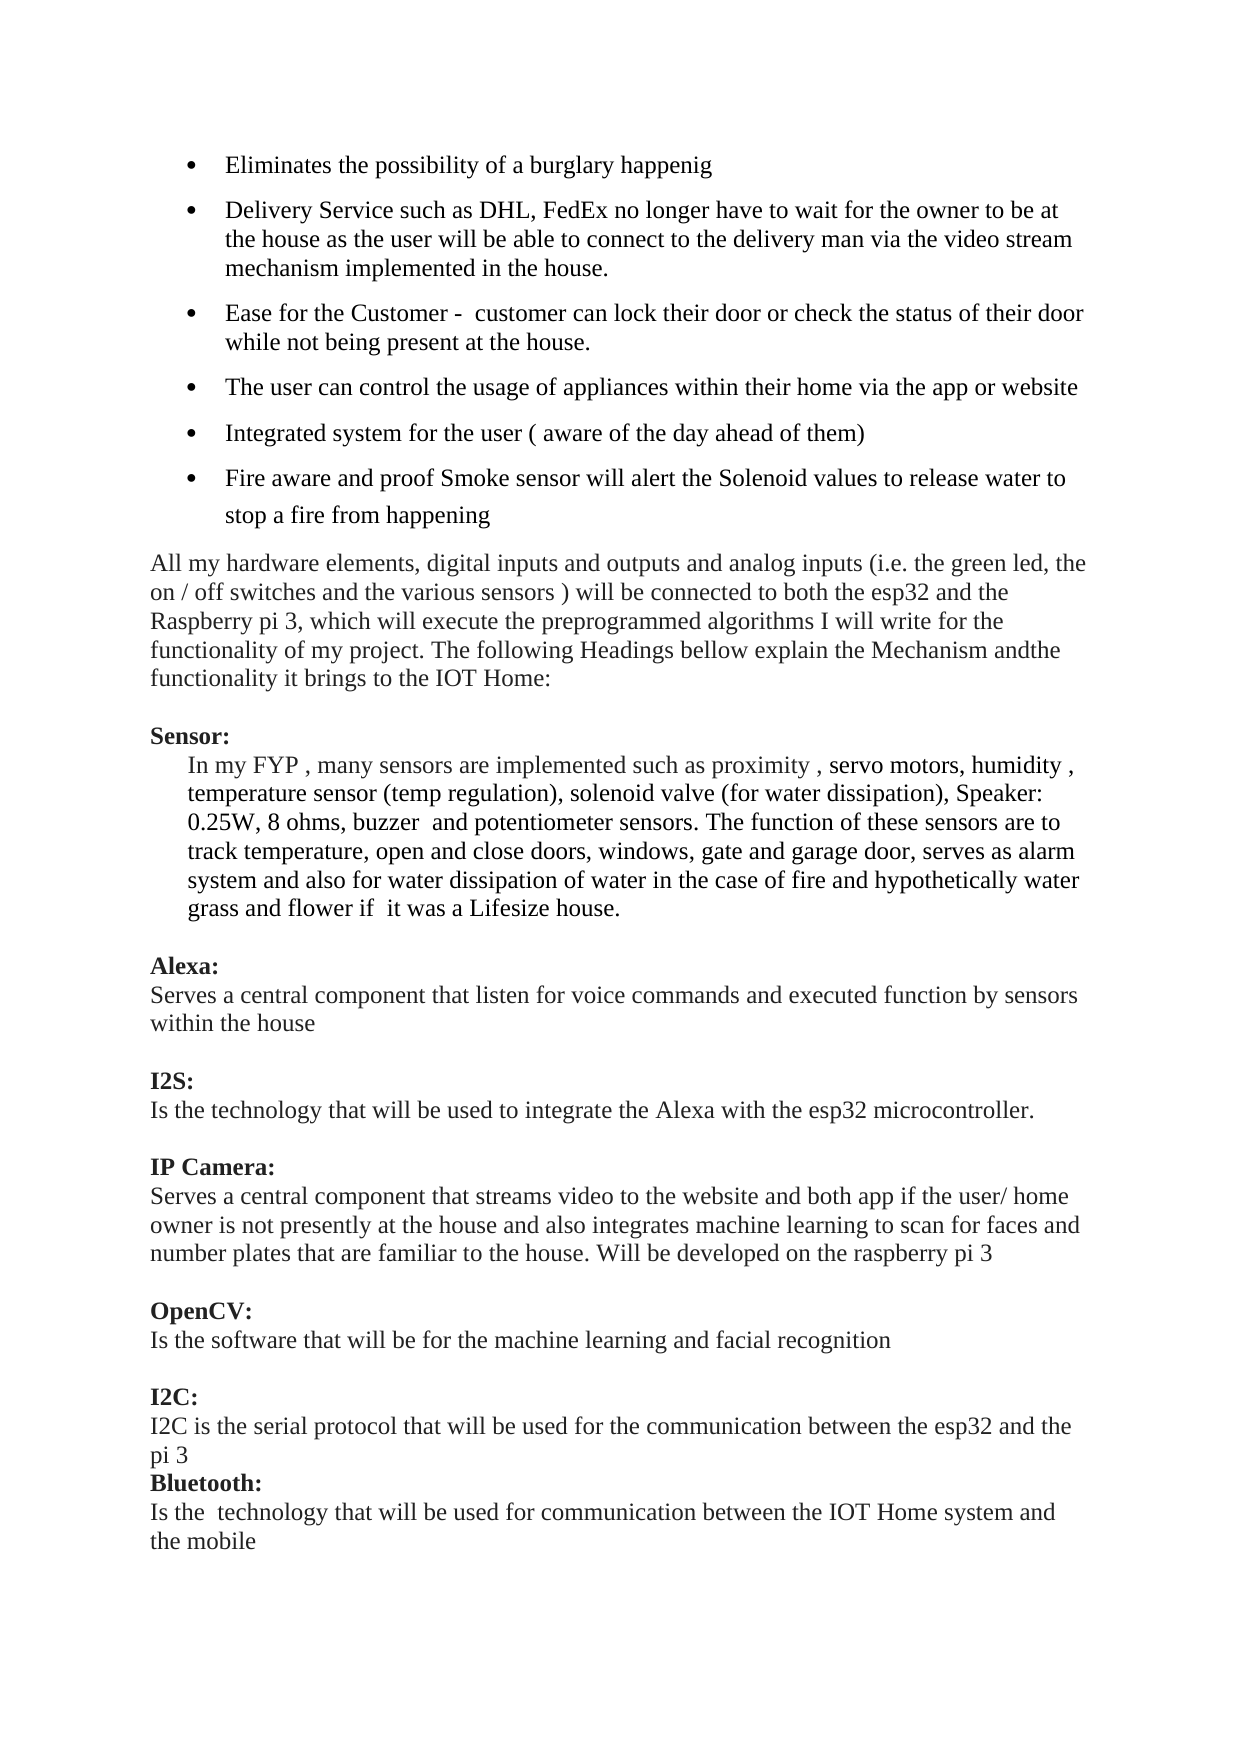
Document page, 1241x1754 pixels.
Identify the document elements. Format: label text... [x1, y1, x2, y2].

list The user can control the usage of appliances within their home via the app or website [187, 372, 1090, 401]
list Ease for the Customer - customer can lock their door or check the status of their door while not being present at the house. [187, 298, 1090, 356]
text I2S: [150, 1066, 1090, 1095]
text I2C:learn.sparkfun.com [150, 1382, 1090, 1411]
text Bluetooth: [150, 1468, 1090, 1497]
text Alexa: [150, 951, 1090, 980]
list Eliminates the possibility of a burglary happenig [187, 150, 1090, 179]
text Serves a central component that listen for voice commands and executed function by sensors within the house [150, 980, 1090, 1037]
text Is the technology that will be used to integrate the Alexa with the esp32 microcontroller. [150, 1095, 1090, 1123]
list Integrated system for the user ( aware of the day ahead of them) [187, 418, 1090, 447]
text Sensor: [150, 721, 1090, 750]
text I2C is the serial protocol that will be used for the communication between the esp32 and the pi 3 [150, 1411, 1090, 1468]
text Is the technology that will be used for communication between the IOT Home system and the mobile [150, 1497, 1090, 1555]
text In my FYP , many sensors are implemented such as proximity , servo motors, humidity , temperature sensor (temp regulation), solenoid valve (for water dissipation), Speaker: 0.25W, 8 ohms, buzzer and potentiometer sensors. The function of these sensors are to track temperature, open and close doors, windows, gate and garage door, serves as alarm system and also for water dissipation of water in the case of fire and hypothetically water grass and flower if it was a Lifesize house. [187, 750, 1090, 922]
text Is the software that will be for the machine learning and facial recognition [150, 1325, 1090, 1353]
text IP Camera: [150, 1152, 1090, 1181]
text All my hardware elements, digital inputs and outputs and analog inputs (i.e. the green led, the on / off switches and the various sensors ) will be connected to both the esp32 and the Raspberry pi 3, which will execute the preprogrammed algorithms I will write for the functionality of my project. The following Headings bellow explain the Mechanism andthe functionality it brings to the IOT Home: [150, 548, 1090, 692]
list Fire aware and proof Smoke sensor will alert the Solenoid values to release water to stop a fire from happening [187, 463, 1090, 532]
text Serves a central component that streams video to the website and both app if the user/ home owner is not presently at the house and also integrates machine learning to scan for faces and number plates that are familiar to the house. Will be developed on the raspberry pi 3 [150, 1181, 1090, 1267]
text OpenCV: [150, 1296, 1090, 1325]
list Delivery Service such as DHL, FedEx no longer have to wait for the owner to be at the house as the user will be able to connect to the delivery man via the video stream mechanism implemented in the house. [187, 195, 1090, 282]
